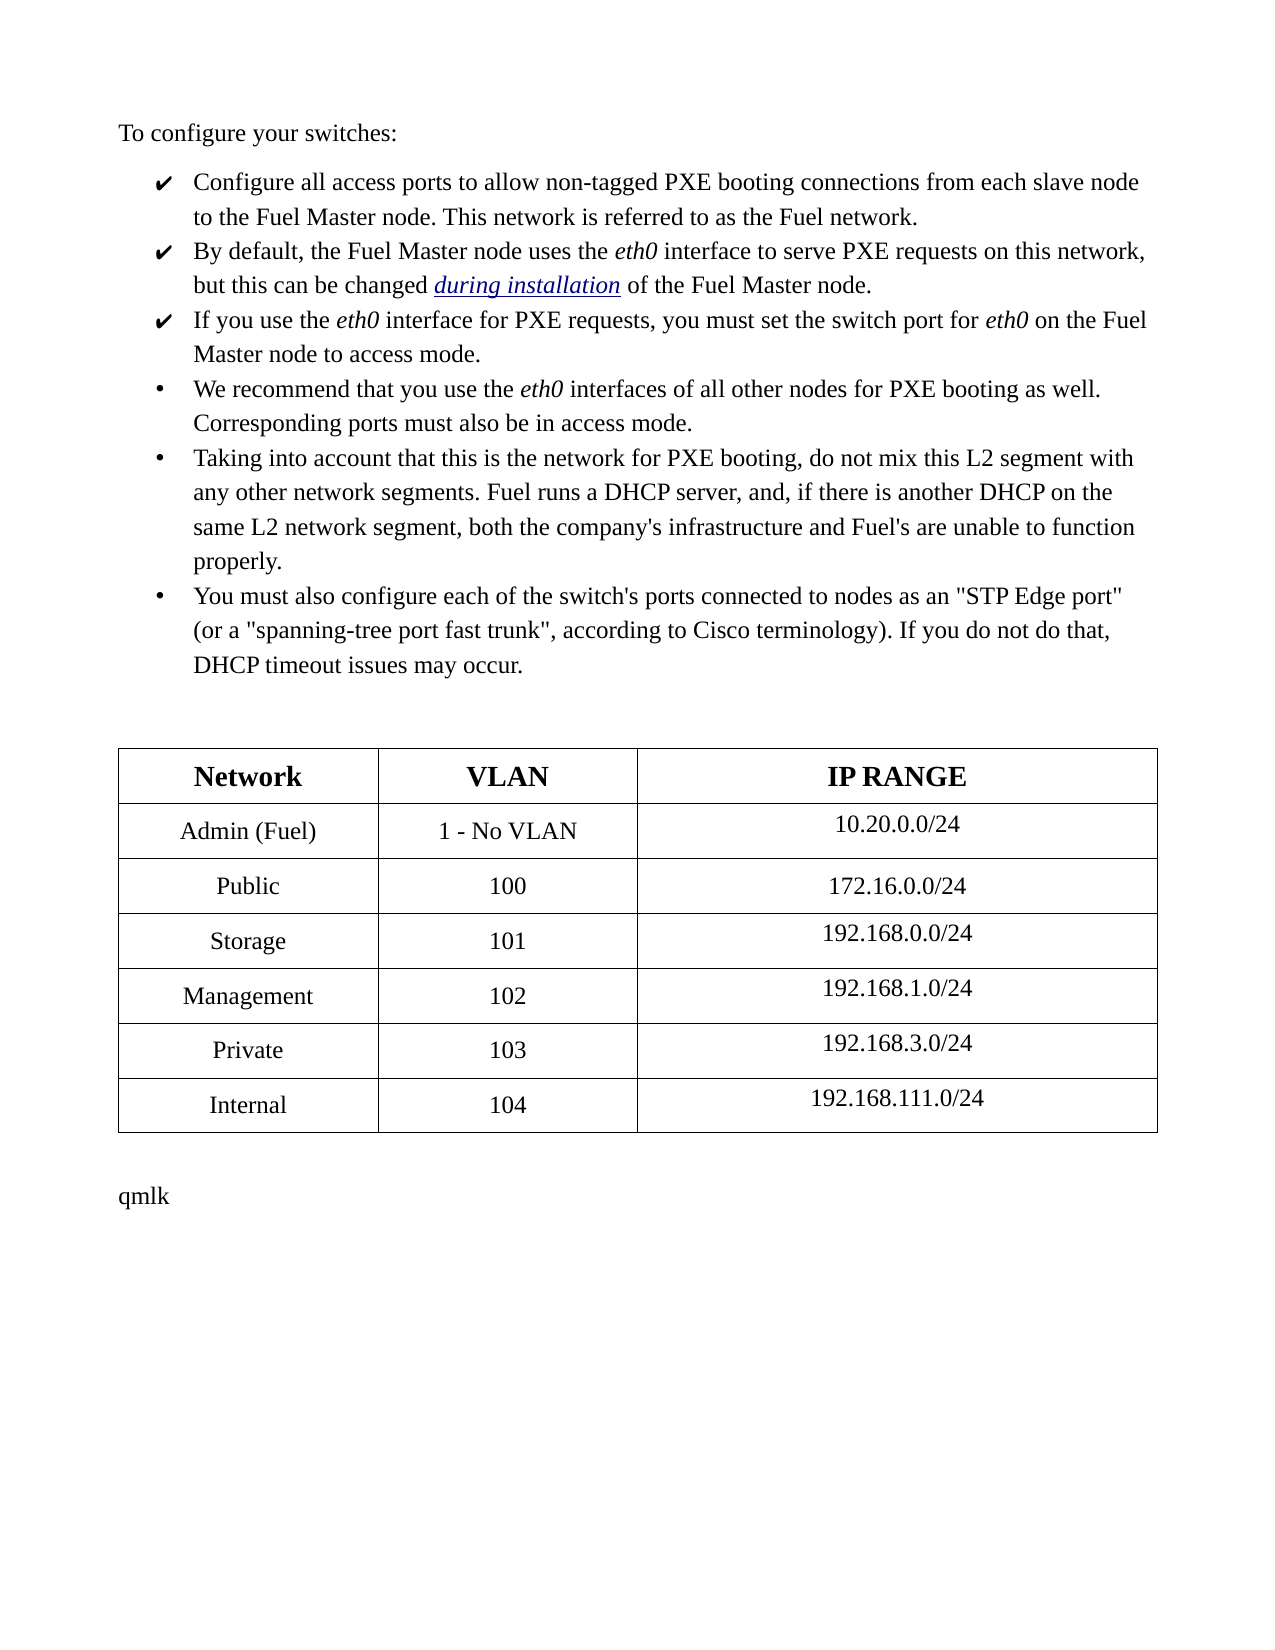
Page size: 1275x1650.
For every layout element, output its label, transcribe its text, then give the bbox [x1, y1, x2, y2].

table_cell 192.168.3.0/24 [638, 1024, 1157, 1077]
table_cell 103 [379, 1024, 637, 1077]
table_cell Public [119, 859, 378, 913]
table_cell Storage [119, 914, 378, 968]
table_cell 192.168.111.0/24 [638, 1079, 1157, 1132]
table_cell 104 [379, 1079, 637, 1132]
table_cell 172.16.0.0/24 [638, 859, 1157, 913]
list By default, the Fuel Master node uses the eth0 interface to serve PXE requests on this network, but this can be changed during installation of the Fuel Master node. [156, 236, 1157, 299]
table_cell 10.20.0.0/24 [638, 804, 1157, 858]
text To configure your switches: [118, 118, 1157, 147]
list You must also configure each of the switch's ports connected to nodes as an "STP Edge port" (or a "spanning-tree port fast trunk", according to Cisco terminology). If you do not do that, DHCP timeout issues may occur. [156, 581, 1157, 679]
table_cell 192.168.0.0/24 [638, 914, 1157, 968]
table_cell Management [119, 969, 378, 1022]
text qmlk [118, 1181, 1157, 1210]
table_header VLAN [379, 749, 637, 803]
list Configure all access ports to allow non-tagged PXE booting connections from each slave node to the Fuel Master node. This network is referred to as the Fuel network. [156, 167, 1157, 230]
table_header Network [119, 749, 378, 803]
list We recommend that you use the eth0 interfaces of all other nodes for PXE booting as well. Corresponding ports must also be in access mode. [156, 374, 1157, 437]
table_cell 100 [379, 859, 637, 913]
list If you use the eth0 interface for PXE requests, you must set the switch port for eth0 on the Fuel Master node to access mode. [156, 305, 1157, 368]
table_header IP RANGE [638, 749, 1157, 803]
table_cell Private [119, 1024, 378, 1077]
table_cell 1 - No VLAN [379, 804, 637, 858]
list Taking into account that this is the network for PXE booting, do not mix this L2 segment with any other network segments. Fuel runs a DHCP server, and, if there is another DHCP on the same L2 network segment, both the company's infrastructure and Fuel's are unable to function properly. [156, 443, 1157, 575]
table_cell 101 [379, 914, 637, 968]
table_cell 102 [379, 969, 637, 1022]
table_cell 192.168.1.0/24 [638, 969, 1157, 1022]
table_cell Admin (Fuel) [119, 804, 378, 858]
table_cell Internal [119, 1079, 378, 1132]
